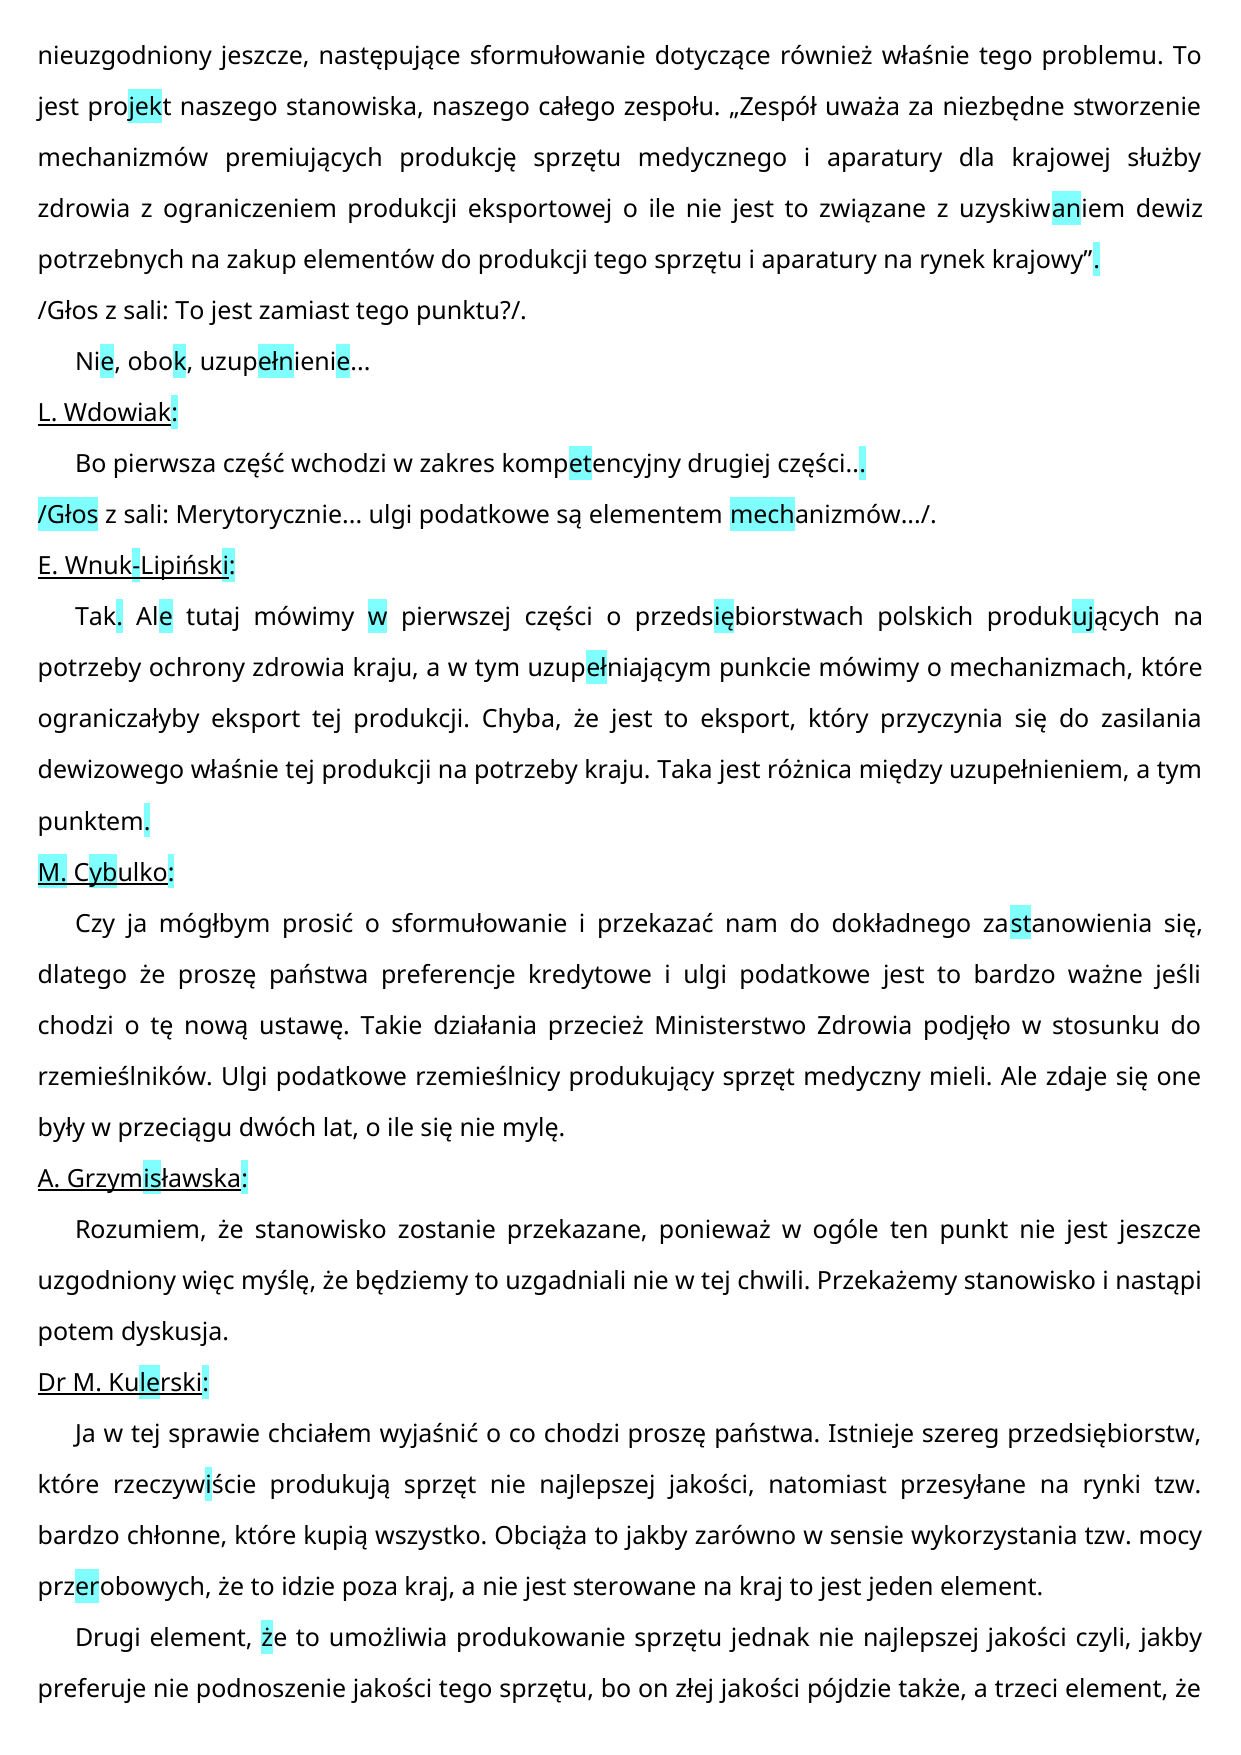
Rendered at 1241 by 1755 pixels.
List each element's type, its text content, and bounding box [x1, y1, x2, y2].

text L. Wdowiak: [37, 395, 1203, 429]
text Tak. Ale tutaj mówimy w pierwszej części o przedsiębiorstwach polskich produkujących na potrzeby ochrony zdrowia kraju, a w tym uzupełniającym punkcie mówimy o mechanizmach, które ograniczałyby eksport tej produkcji. Chyba, że jest to eksport, który przyczynia się do zasilania dewizowego właśnie tej produkcji na potrzeby kraju. Taka jest różnica między uzupełnieniem, a tym punktem. [37, 599, 1203, 837]
text Rozumiem, że stanowisko zostanie przekazane, ponieważ w ogóle ten punkt nie jest jeszcze uzgodniony więc myślę, że będziemy to uzgadniali nie w tej chwili. Przekażemy stanowisko i nastąpi potem dyskusja. [37, 1211, 1203, 1348]
text Czy ja mógłbym prosić o sformułowanie i przekazać nam do dokładnego zastanowienia się, dlatego że proszę państwa preferencje kredytowe i ulgi podatkowe jest to bardzo ważne jeśli chodzi o tę nową ustawę. Takie działania przecież Ministerstwo Zdrowia podjęło w stosunku do rzemieślników. Ulgi podatkowe rzemieślnicy produkujący sprzęt medyczny mieli. Ale zdaje się one były w przeciągu dwóch lat, o ile się nie mylę. [37, 905, 1203, 1143]
text Nie, obok, uzupełnienie... [37, 344, 1203, 378]
text /Głos z sali: To jest zamiast tego punktu?/. [37, 293, 1203, 327]
text A. Grzymisławska: [37, 1160, 1203, 1194]
text E. Wnuk-Lipiński: [37, 548, 1203, 582]
text Bo pierwsza część wchodzi w zakres kompetencyjny drugiej części... [37, 446, 1203, 480]
text /Głos z sali: Merytorycznie... ulgi podatkowe są elementem mechanizmów.../. [37, 497, 1203, 531]
text Drugi element, że to umożliwia produkowanie sprzętu jednak nie najlepszej jakości czyli, jakby preferuje nie podnoszenie jakości tego sprzętu, bo on złej jakości pójdzie także, a trzeci element, że [37, 1620, 1203, 1705]
text Ja w tej sprawie chciałem wyjaśnić o co chodzi proszę państwa. Istnieje szereg przedsiębiorstw, które rzeczywiście produkują sprzęt nie najlepszej jakości, natomiast przesyłane na rynki tzw. bardzo chłonne, które kupią wszystko. Obciąża to jakby zarówno w sensie wykorzystania tzw. mocy przerobowych, że to idzie poza kraj, a nie jest sterowane na kraj to jest jeden element. [37, 1416, 1203, 1603]
text M. Cybulko: [37, 854, 1203, 888]
text nieuzgodniony jeszcze, następujące sformułowanie dotyczące również właśnie tego problemu. To jest projekt naszego stanowiska, naszego całego zespołu. „Zespół uważa za niezbędne stworzenie mechanizmów premiujących produkcję sprzętu medycznego i aparatury dla krajowej służby zdrowia z ograniczeniem produkcji eksportowej o ile nie jest to związane z uzyskiwaniem dewiz potrzebnych na zakup elementów do produkcji tego sprzętu i aparatury na rynek krajowy”. [37, 37, 1203, 276]
text Dr M. Kulerski: [37, 1364, 1203, 1399]
